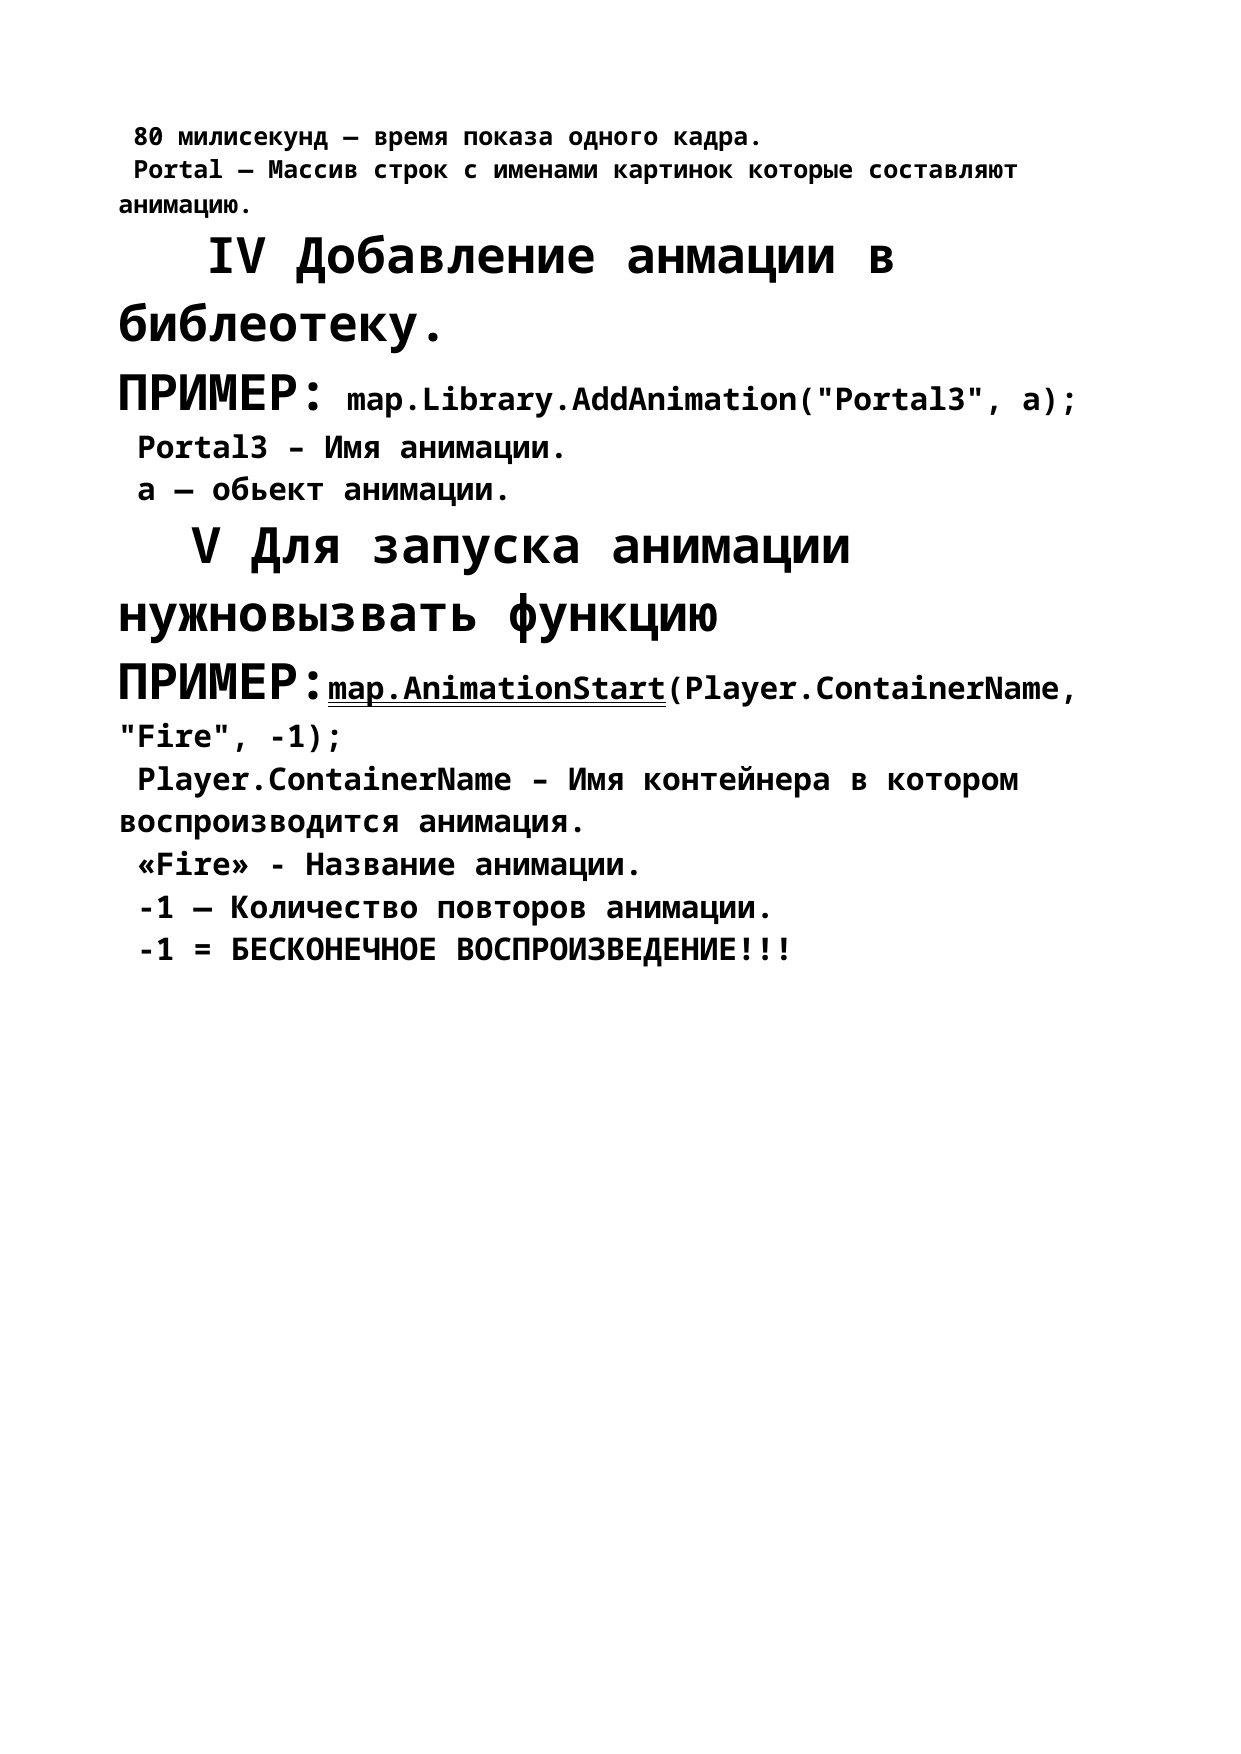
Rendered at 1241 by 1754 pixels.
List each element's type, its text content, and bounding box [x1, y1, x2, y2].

text Portal3 – Имя анимации. [118, 425, 1122, 467]
text a — обьект анимации. [118, 467, 1122, 510]
text Portal — Массив строк с именами картинок которые составляют анимацию. [118, 152, 1122, 220]
text IV Добавление анмации в библеотеку. [118, 220, 1122, 357]
text 80 милисекунд — время показа одного кадра. [118, 118, 1122, 152]
text «Fire» - Название анимации. [118, 842, 1122, 885]
text ПРИМЕР:map.AnimationStart(Player.ContainerName, "Fire", -1); [118, 646, 1122, 757]
text ПРИМЕР: map.Library.AddAnimation("Portal3", a); [118, 357, 1122, 425]
text -1 = БЕСКОНЕЧНОЕ ВОСПРОИЗВЕДЕНИЕ!!! [118, 927, 1122, 970]
text -1 — Количество повторов анимации. [118, 885, 1122, 927]
text Player.ContainerName – Имя контейнера в котором воспроизводится анимация. [118, 757, 1122, 842]
text V Для запуска анимации нужновызвать функцию [118, 510, 1122, 646]
